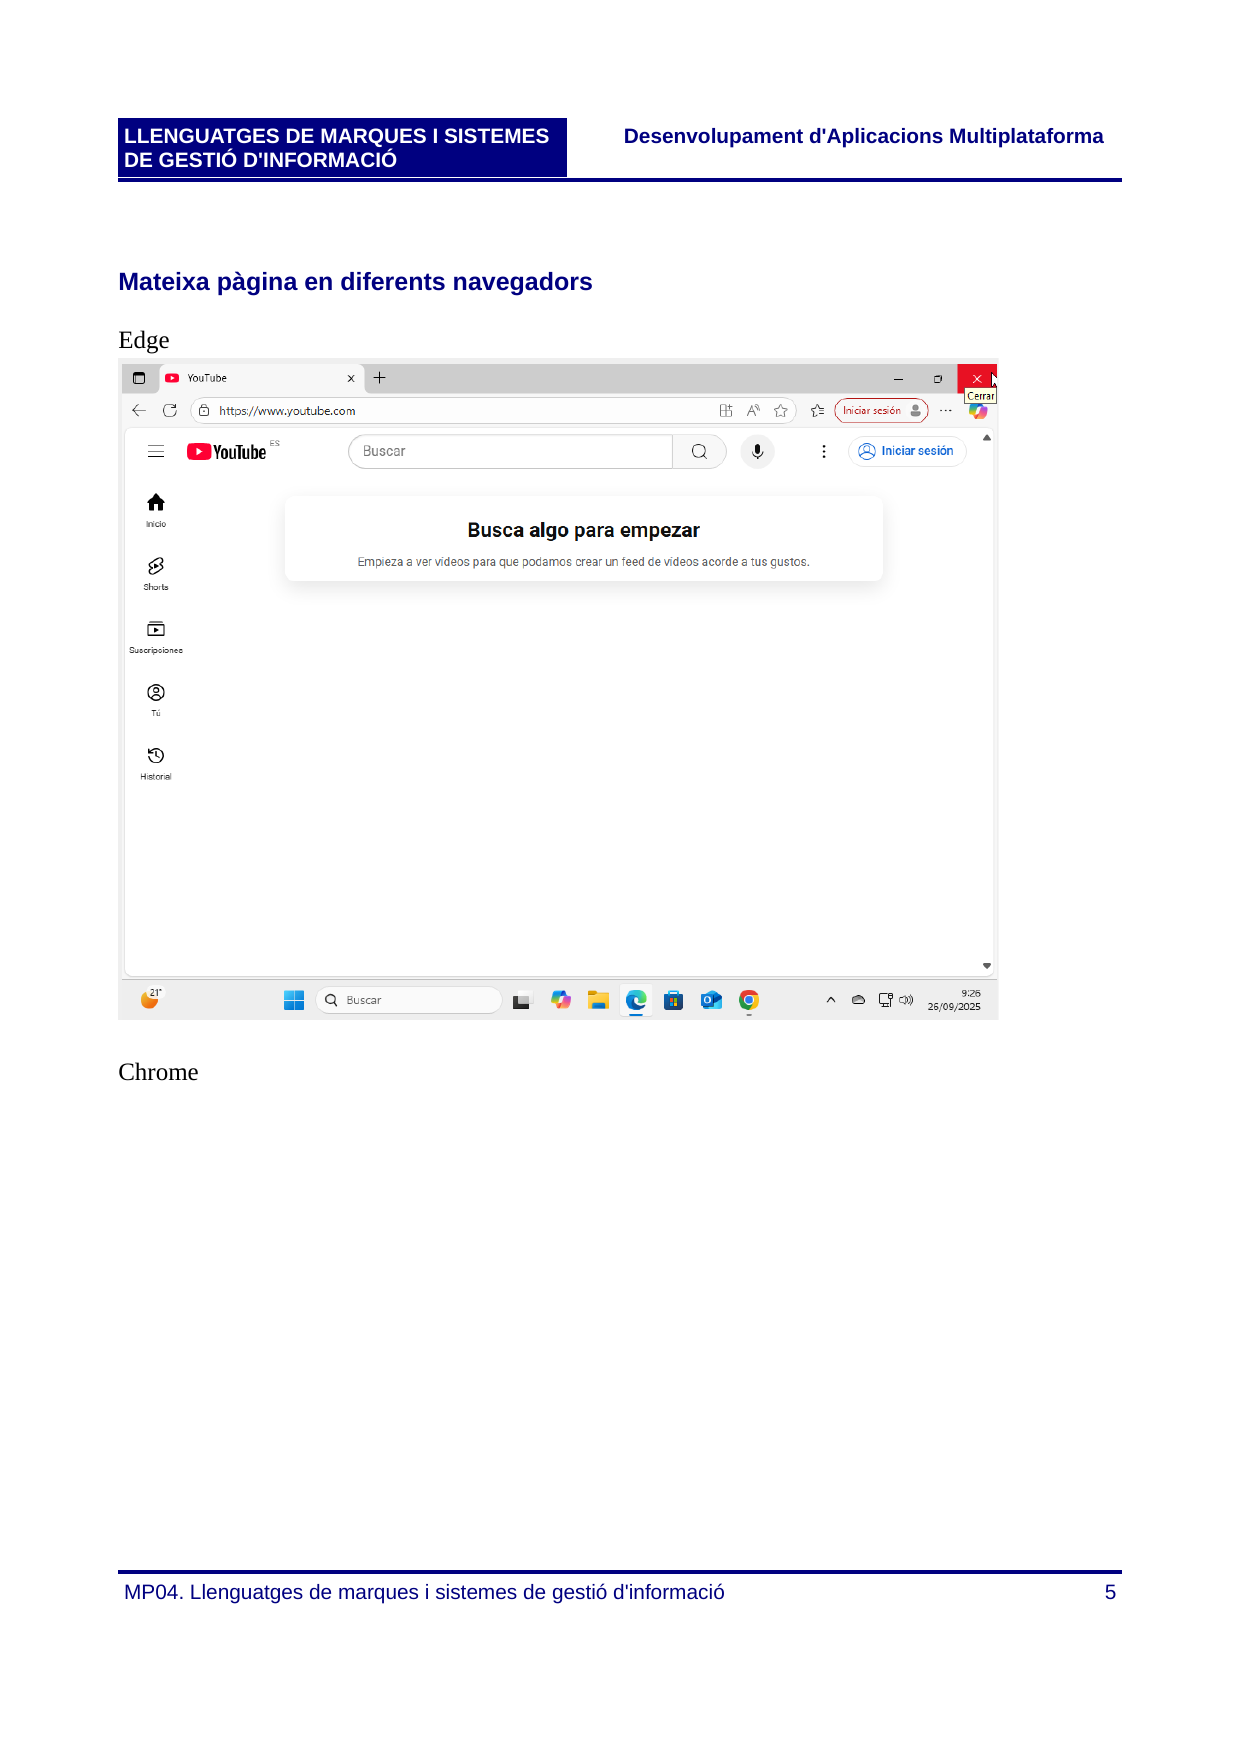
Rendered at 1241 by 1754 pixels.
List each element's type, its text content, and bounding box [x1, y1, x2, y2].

text Edge [118, 325, 1122, 354]
subtitle Mateixa pàgina en diferents navegadors [118, 267, 1122, 296]
picture [118, 358, 999, 1020]
text Chrome [118, 1057, 1122, 1085]
